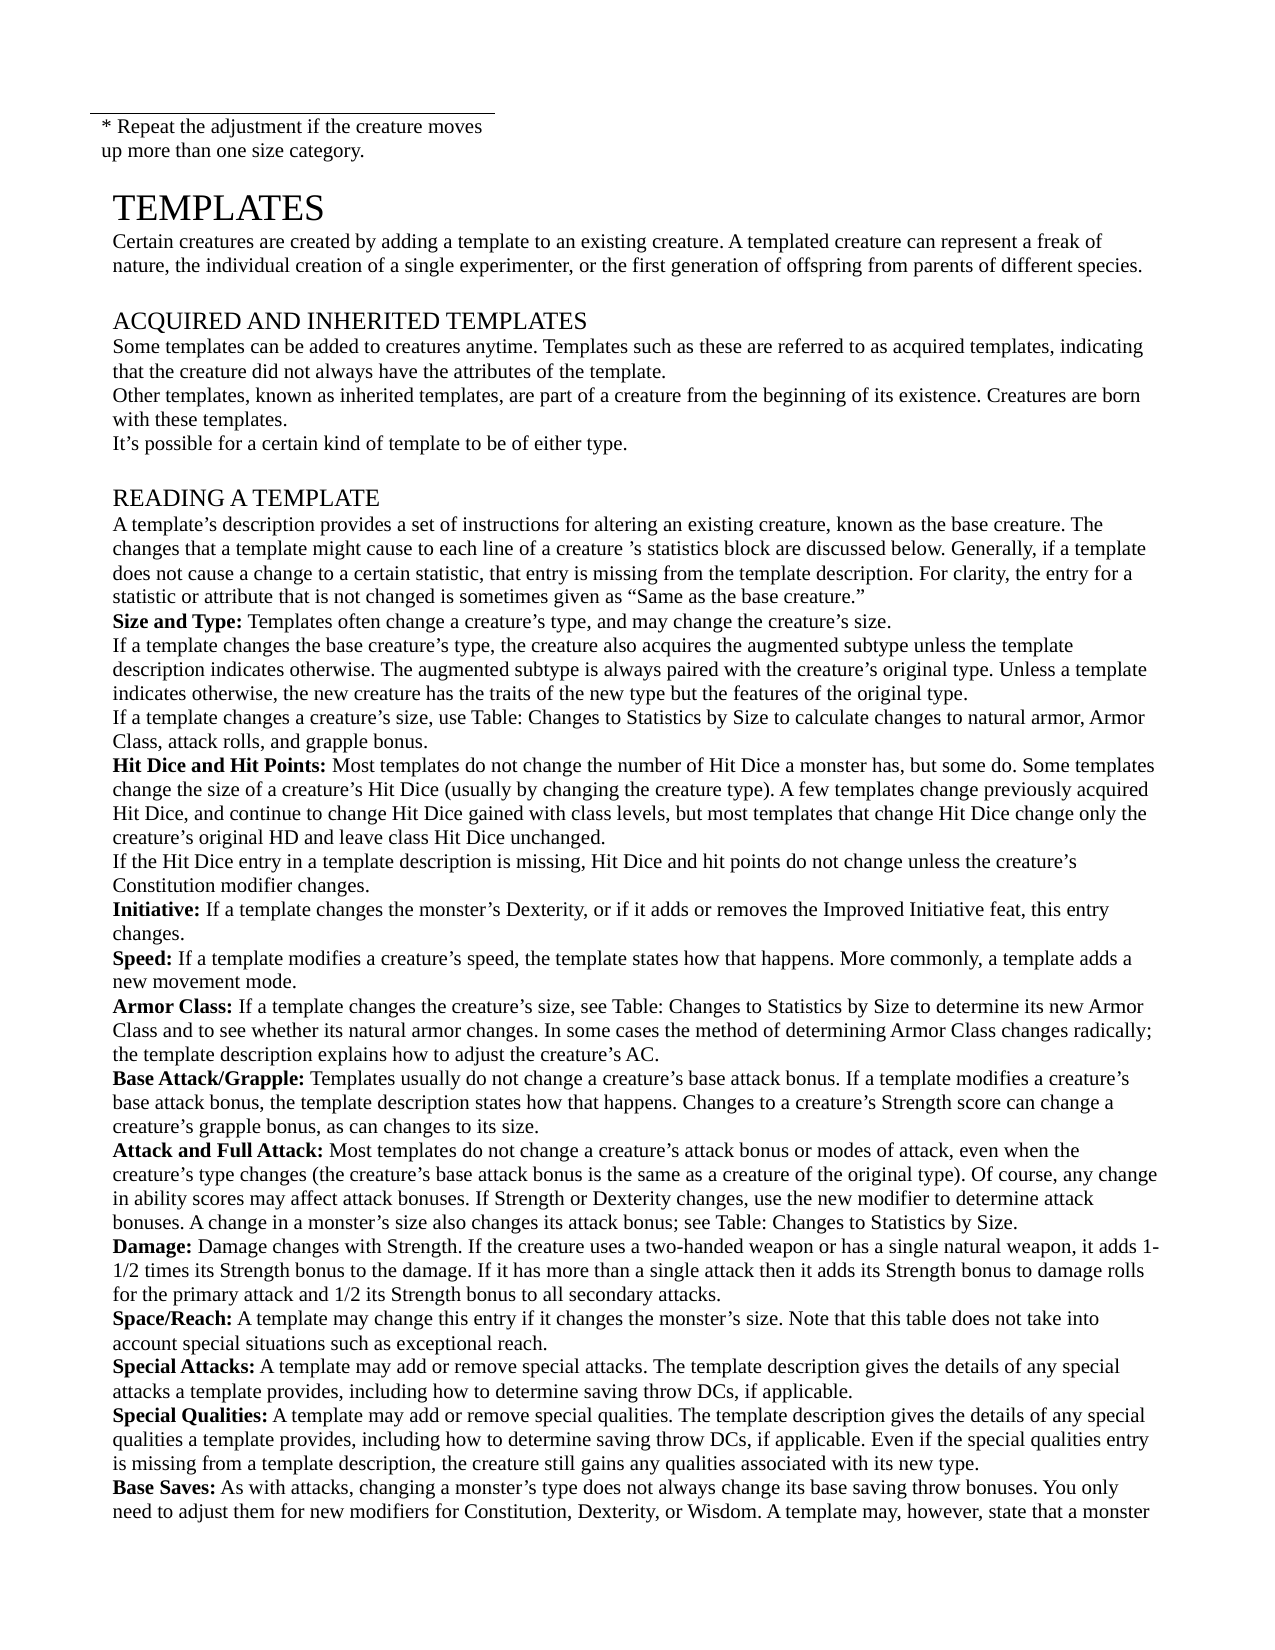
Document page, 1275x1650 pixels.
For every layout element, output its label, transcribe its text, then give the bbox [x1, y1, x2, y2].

text Space/Reach: A template may change this entry if it changes the monster’s size. Note that this table does not take into account special situations such as exceptional reach. [112, 1306, 1162, 1354]
table_cell * Repeat the adjustment if the creature moves up more than one size category. [90, 114, 495, 162]
text Special Attacks: A template may add or remove special attacks. The template description gives the details of any special attacks a template provides, including how to determine saving throw DCs, if applicable. [112, 1354, 1162, 1403]
text It’s possible for a certain kind of template to be of either type. [112, 431, 1162, 455]
text READING A TEMPLATE [112, 483, 1162, 512]
text Speed: If a template modifies a creature’s speed, the template states how that happens. More commonly, a template adds a new movement mode. [112, 945, 1162, 993]
text Hit Dice and Hit Points: Most templates do not change the number of Hit Dice a monster has, but some do. Some templates change the size of a creature’s Hit Dice (usually by changing the creature type). A few templates change previously acquired Hit Dice, and continue to change Hit Dice gained with class levels, but most templates that change Hit Dice change only the creature’s original HD and leave class Hit Dice unchanged. [112, 753, 1162, 849]
text ACQUIRED AND INHERITED TEMPLATES [112, 306, 1162, 334]
text Attack and Full Attack: Most templates do not change a creature’s attack bonus or modes of attack, even when the creature’s type changes (the creature’s base attack bonus is the same as a creature of the original type). Of course, any change in ability scores may affect attack bonuses. If Strength or Dexterity changes, use the new modifier to determine attack bonuses. A change in a monster’s size also changes its attack bonus; see Table: Changes to Statistics by Size. [112, 1138, 1162, 1234]
text Base Attack/Grapple: Templates usually do not change a creature’s base attack bonus. If a template modifies a creature’s base attack bonus, the template description states how that happens. Changes to a creature’s Strength score can change a creature’s grapple bonus, as can changes to its size. [112, 1066, 1162, 1138]
text If a template changes a creature’s size, use Table: Changes to Statistics by Size to calculate changes to natural armor, Armor Class, attack rolls, and grapple bonus. [112, 705, 1162, 753]
text Other templates, known as inherited templates, are part of a creature from the beginning of its existence. Creatures are born with these templates. [112, 383, 1162, 431]
text Special Qualities: A template may add or remove special qualities. The template description gives the details of any special qualities a template provides, including how to determine saving throw DCs, if applicable. Even if the special qualities entry is missing from a template description, the creature still gains any qualities associated with its new type. [112, 1403, 1162, 1475]
text If a template changes the base creature’s type, the creature also acquires the augmented subtype unless the template description indicates otherwise. The augmented subtype is always paired with the creature’s original type. Unless a template indicates otherwise, the new creature has the traits of the new type but the features of the original type. [112, 633, 1162, 705]
text Damage: Damage changes with Strength. If the creature uses a two-handed weapon or has a single natural weapon, it adds 1-1/2 times its Strength bonus to the damage. If it has more than a single attack then it adds its Strength bonus to damage rolls for the primary attack and 1/2 its Strength bonus to all secondary attacks. [112, 1234, 1162, 1306]
text Armor Class: If a template changes the creature’s size, see Table: Changes to Statistics by Size to determine its new Armor Class and to see whether its natural armor changes. In some cases the method of determining Armor Class changes radically; the template description explains how to adjust the creature’s AC. [112, 993, 1162, 1066]
text Size and Type: Templates often change a creature’s type, and may change the creature’s size. [112, 608, 1162, 633]
subtitle TEMPLATES [112, 186, 1162, 229]
text Certain creatures are created by adding a template to an existing creature. A templated creature can represent a freak of nature, the individual creation of a single experimenter, or the first generation of offspring from parents of different species. [112, 229, 1162, 277]
text A template’s description provides a set of instructions for altering an existing creature, known as the base creature. The changes that a template might cause to each line of a creature ’s statistics block are discussed below. Generally, if a template does not cause a change to a certain statistic, that entry is missing from the template description. For clarity, the entry for a statistic or attribute that is not changed is sometimes given as “Same as the base creature.” [112, 512, 1162, 608]
text Initiative: If a template changes the monster’s Dexterity, or if it adds or removes the Improved Initiative feat, this entry changes. [112, 897, 1162, 945]
text Base Saves: As with attacks, changing a monster’s type does not always change its base saving throw bonuses. You only need to adjust them for new modifiers for Constitution, Dexterity, or Wisdom. A template may, however, state that a monster [112, 1475, 1162, 1523]
text If the Hit Dice entry in a template description is missing, Hit Dice and hit points do not change unless the creature’s Constitution modifier changes. [112, 849, 1162, 897]
text Some templates can be added to creatures anytime. Templates such as these are referred to as acquired templates, indicating that the creature did not always have the attributes of the template. [112, 334, 1162, 383]
